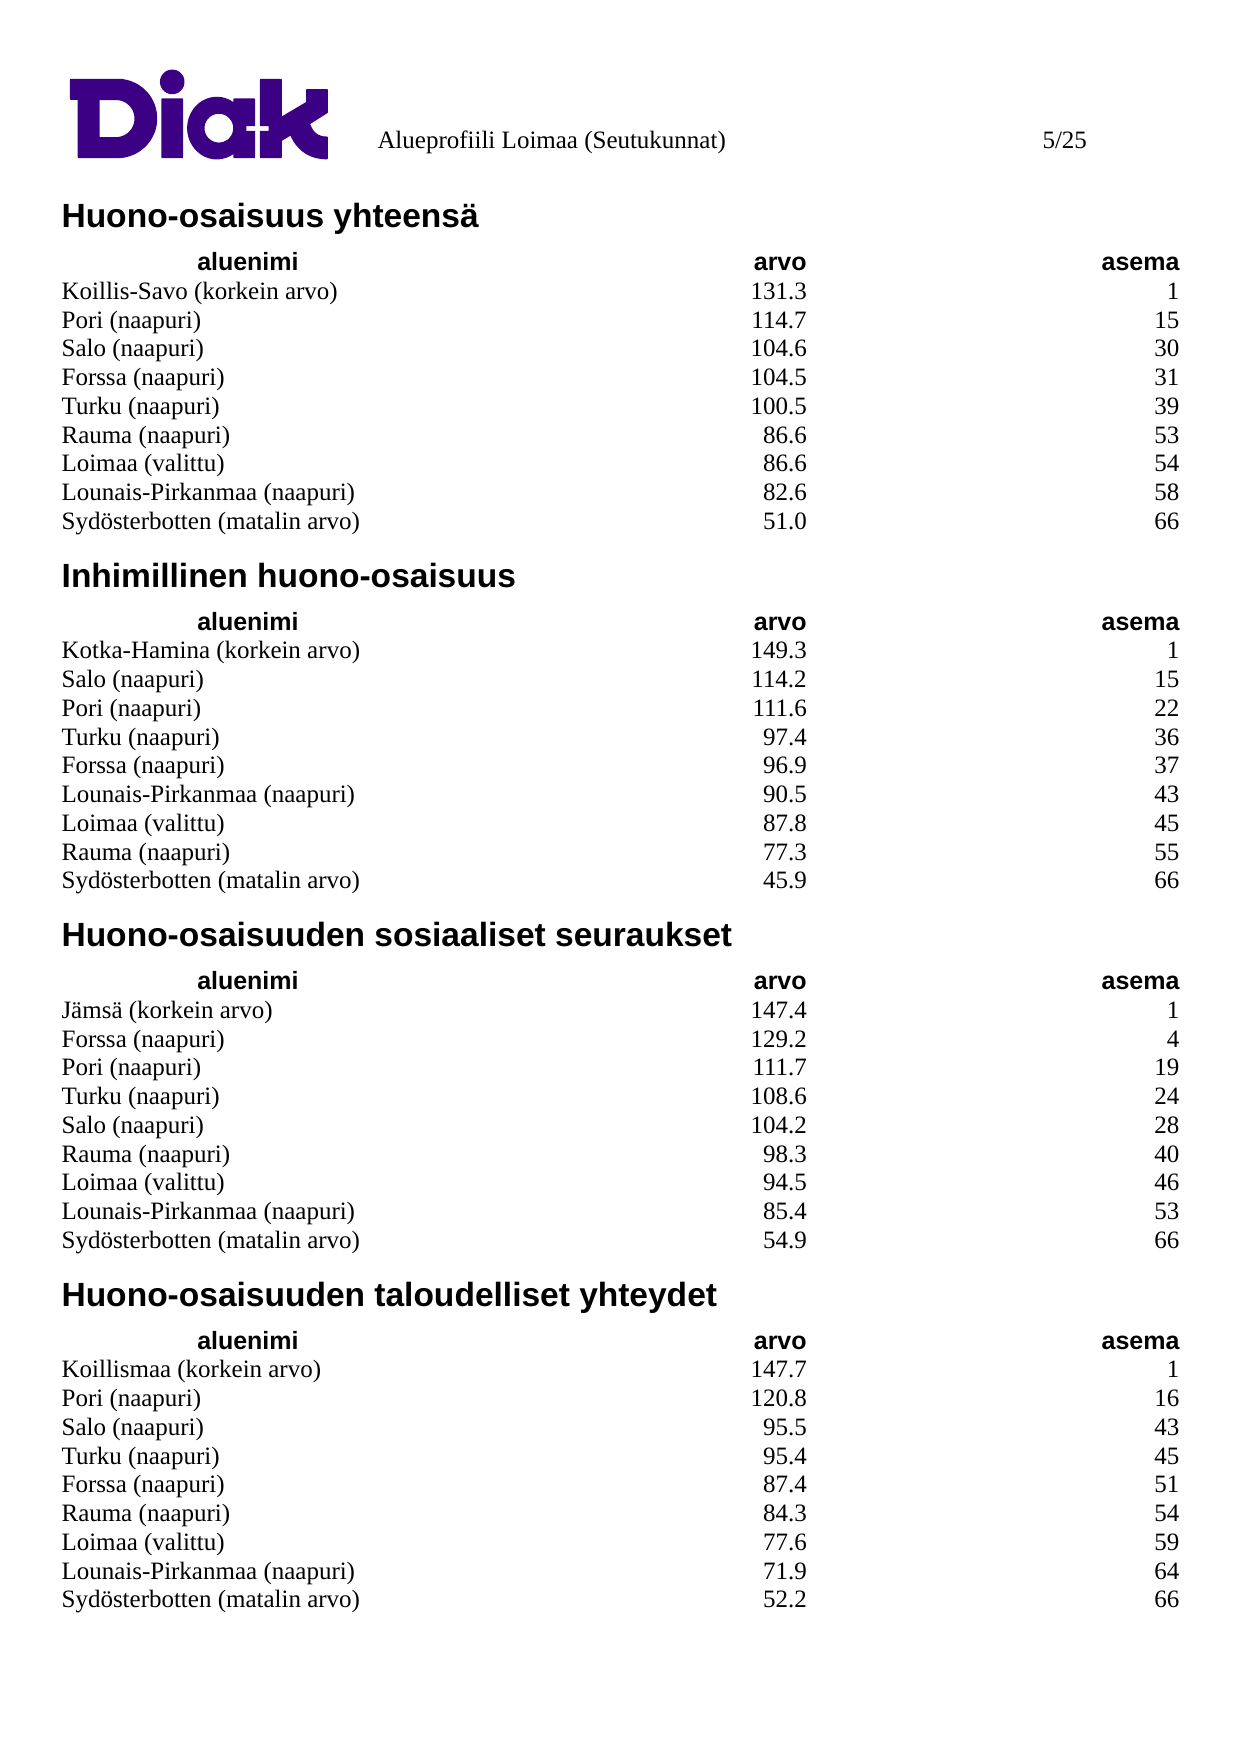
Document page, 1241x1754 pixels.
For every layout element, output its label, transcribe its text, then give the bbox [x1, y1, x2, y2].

table_header aluenimi [61, 607, 434, 636]
table_cell 45 [806, 1441, 1179, 1469]
table_cell Rauma (naapuri) [61, 420, 434, 448]
table_cell 66 [806, 866, 1179, 894]
table_cell 59 [806, 1527, 1179, 1556]
table_cell 111.6 [434, 693, 806, 722]
table_cell Loimaa (valittu) [61, 1168, 434, 1196]
table_cell 66 [806, 1225, 1179, 1254]
table_cell 58 [806, 477, 1179, 506]
table_cell 95.5 [434, 1412, 806, 1441]
table_cell 40 [806, 1139, 1179, 1167]
table_cell 86.6 [434, 420, 806, 448]
table_cell 147.7 [434, 1355, 806, 1383]
table_cell 85.4 [434, 1196, 806, 1225]
table_cell Lounais-Pirkanmaa (naapuri) [61, 1196, 434, 1225]
table_header asema [806, 247, 1179, 276]
table_cell Salo (naapuri) [61, 1110, 434, 1139]
table_cell 86.6 [434, 449, 806, 477]
table_cell 104.6 [434, 334, 806, 362]
table_cell 114.2 [434, 664, 806, 693]
table_cell 15 [806, 305, 1179, 333]
table_header aluenimi [61, 247, 434, 276]
table_cell Lounais-Pirkanmaa (naapuri) [61, 1556, 434, 1584]
table_cell Forssa (naapuri) [61, 362, 434, 391]
table_cell Loimaa (valittu) [61, 449, 434, 477]
table_cell 87.4 [434, 1470, 806, 1498]
table_cell Forssa (naapuri) [61, 1024, 434, 1052]
table_header arvo [434, 966, 806, 995]
table_cell 16 [806, 1383, 1179, 1412]
table_cell Sydösterbotten (matalin arvo) [61, 1225, 434, 1254]
table_cell 96.9 [434, 751, 806, 779]
table_cell 87.8 [434, 808, 806, 837]
table_cell 90.5 [434, 779, 806, 808]
table_cell 64 [806, 1556, 1179, 1584]
table_cell 108.6 [434, 1081, 806, 1110]
table_cell Rauma (naapuri) [61, 837, 434, 866]
table_cell 104.2 [434, 1110, 806, 1139]
table_cell Lounais-Pirkanmaa (naapuri) [61, 477, 434, 506]
table_cell 36 [806, 722, 1179, 751]
table_cell 24 [806, 1081, 1179, 1110]
table_cell Kotka-Hamina (korkein arvo) [61, 636, 434, 664]
table_header asema [806, 1326, 1179, 1354]
table_cell 104.5 [434, 362, 806, 391]
subtitle Huono-osaisuuden sosiaaliset seuraukset [61, 915, 1179, 954]
table_cell 100.5 [434, 391, 806, 420]
table_header arvo [434, 607, 806, 636]
table_cell 82.6 [434, 477, 806, 506]
table_cell Pori (naapuri) [61, 1053, 434, 1081]
table_cell 19 [806, 1053, 1179, 1081]
table_cell 53 [806, 1196, 1179, 1225]
table_cell Sydösterbotten (matalin arvo) [61, 866, 434, 894]
table_cell 114.7 [434, 305, 806, 333]
table_cell 28 [806, 1110, 1179, 1139]
table_cell 45.9 [434, 866, 806, 894]
table_cell 147.4 [434, 995, 806, 1024]
table_cell 31 [806, 362, 1179, 391]
table_cell 43 [806, 779, 1179, 808]
table_cell 22 [806, 693, 1179, 722]
table_cell 129.2 [434, 1024, 806, 1052]
table_cell 98.3 [434, 1139, 806, 1167]
table_cell 84.3 [434, 1498, 806, 1527]
table_cell Koillis-Savo (korkein arvo) [61, 276, 434, 305]
table_header arvo [434, 247, 806, 276]
table_cell 30 [806, 334, 1179, 362]
table_cell Rauma (naapuri) [61, 1139, 434, 1167]
table_cell Salo (naapuri) [61, 334, 434, 362]
table_cell 4 [806, 1024, 1179, 1052]
table_cell 66 [806, 1585, 1179, 1613]
table_cell Rauma (naapuri) [61, 1498, 434, 1527]
table_cell 15 [806, 664, 1179, 693]
table_cell 66 [806, 506, 1179, 535]
table_cell Loimaa (valittu) [61, 1527, 434, 1556]
table_header asema [806, 607, 1179, 636]
table_cell 120.8 [434, 1383, 806, 1412]
table_cell Forssa (naapuri) [61, 1470, 434, 1498]
table_cell 77.6 [434, 1527, 806, 1556]
table_cell Sydösterbotten (matalin arvo) [61, 1585, 434, 1613]
table_cell Turku (naapuri) [61, 722, 434, 751]
table_cell 97.4 [434, 722, 806, 751]
table_cell 1 [806, 1355, 1179, 1383]
table_cell 45 [806, 808, 1179, 837]
table_cell 94.5 [434, 1168, 806, 1196]
subtitle Inhimillinen huono-osaisuus [61, 556, 1179, 594]
table_cell 1 [806, 995, 1179, 1024]
table_cell Lounais-Pirkanmaa (naapuri) [61, 779, 434, 808]
table_cell Koillismaa (korkein arvo) [61, 1355, 434, 1383]
table_cell 1 [806, 276, 1179, 305]
table_cell 51 [806, 1470, 1179, 1498]
table_header asema [806, 966, 1179, 995]
table_cell Forssa (naapuri) [61, 751, 434, 779]
table_cell 1 [806, 636, 1179, 664]
table_cell 52.2 [434, 1585, 806, 1613]
table_cell 71.9 [434, 1556, 806, 1584]
table_cell Pori (naapuri) [61, 305, 434, 333]
table_cell Turku (naapuri) [61, 391, 434, 420]
table_cell 149.3 [434, 636, 806, 664]
table_cell 77.3 [434, 837, 806, 866]
table_cell Salo (naapuri) [61, 664, 434, 693]
table_cell 111.7 [434, 1053, 806, 1081]
table_cell 43 [806, 1412, 1179, 1441]
table_header aluenimi [61, 966, 434, 995]
subtitle Huono-osaisuus yhteensä [61, 196, 1179, 235]
table_cell 39 [806, 391, 1179, 420]
table_cell 37 [806, 751, 1179, 779]
table_cell Turku (naapuri) [61, 1441, 434, 1469]
table_cell 53 [806, 420, 1179, 448]
table_cell 54 [806, 1498, 1179, 1527]
table_cell 55 [806, 837, 1179, 866]
table_cell 95.4 [434, 1441, 806, 1469]
table_cell Turku (naapuri) [61, 1081, 434, 1110]
table_cell Loimaa (valittu) [61, 808, 434, 837]
table_cell Salo (naapuri) [61, 1412, 434, 1441]
table_cell Pori (naapuri) [61, 693, 434, 722]
table_header aluenimi [61, 1326, 434, 1354]
table_cell Jämsä (korkein arvo) [61, 995, 434, 1024]
table_header arvo [434, 1326, 806, 1354]
table_cell 54 [806, 449, 1179, 477]
table_cell Sydösterbotten (matalin arvo) [61, 506, 434, 535]
table_cell 46 [806, 1168, 1179, 1196]
table_cell 54.9 [434, 1225, 806, 1254]
table_cell 51.0 [434, 506, 806, 535]
table_cell Pori (naapuri) [61, 1383, 434, 1412]
subtitle Huono-osaisuuden taloudelliset yhteydet [61, 1274, 1179, 1313]
table_cell 131.3 [434, 276, 806, 305]
